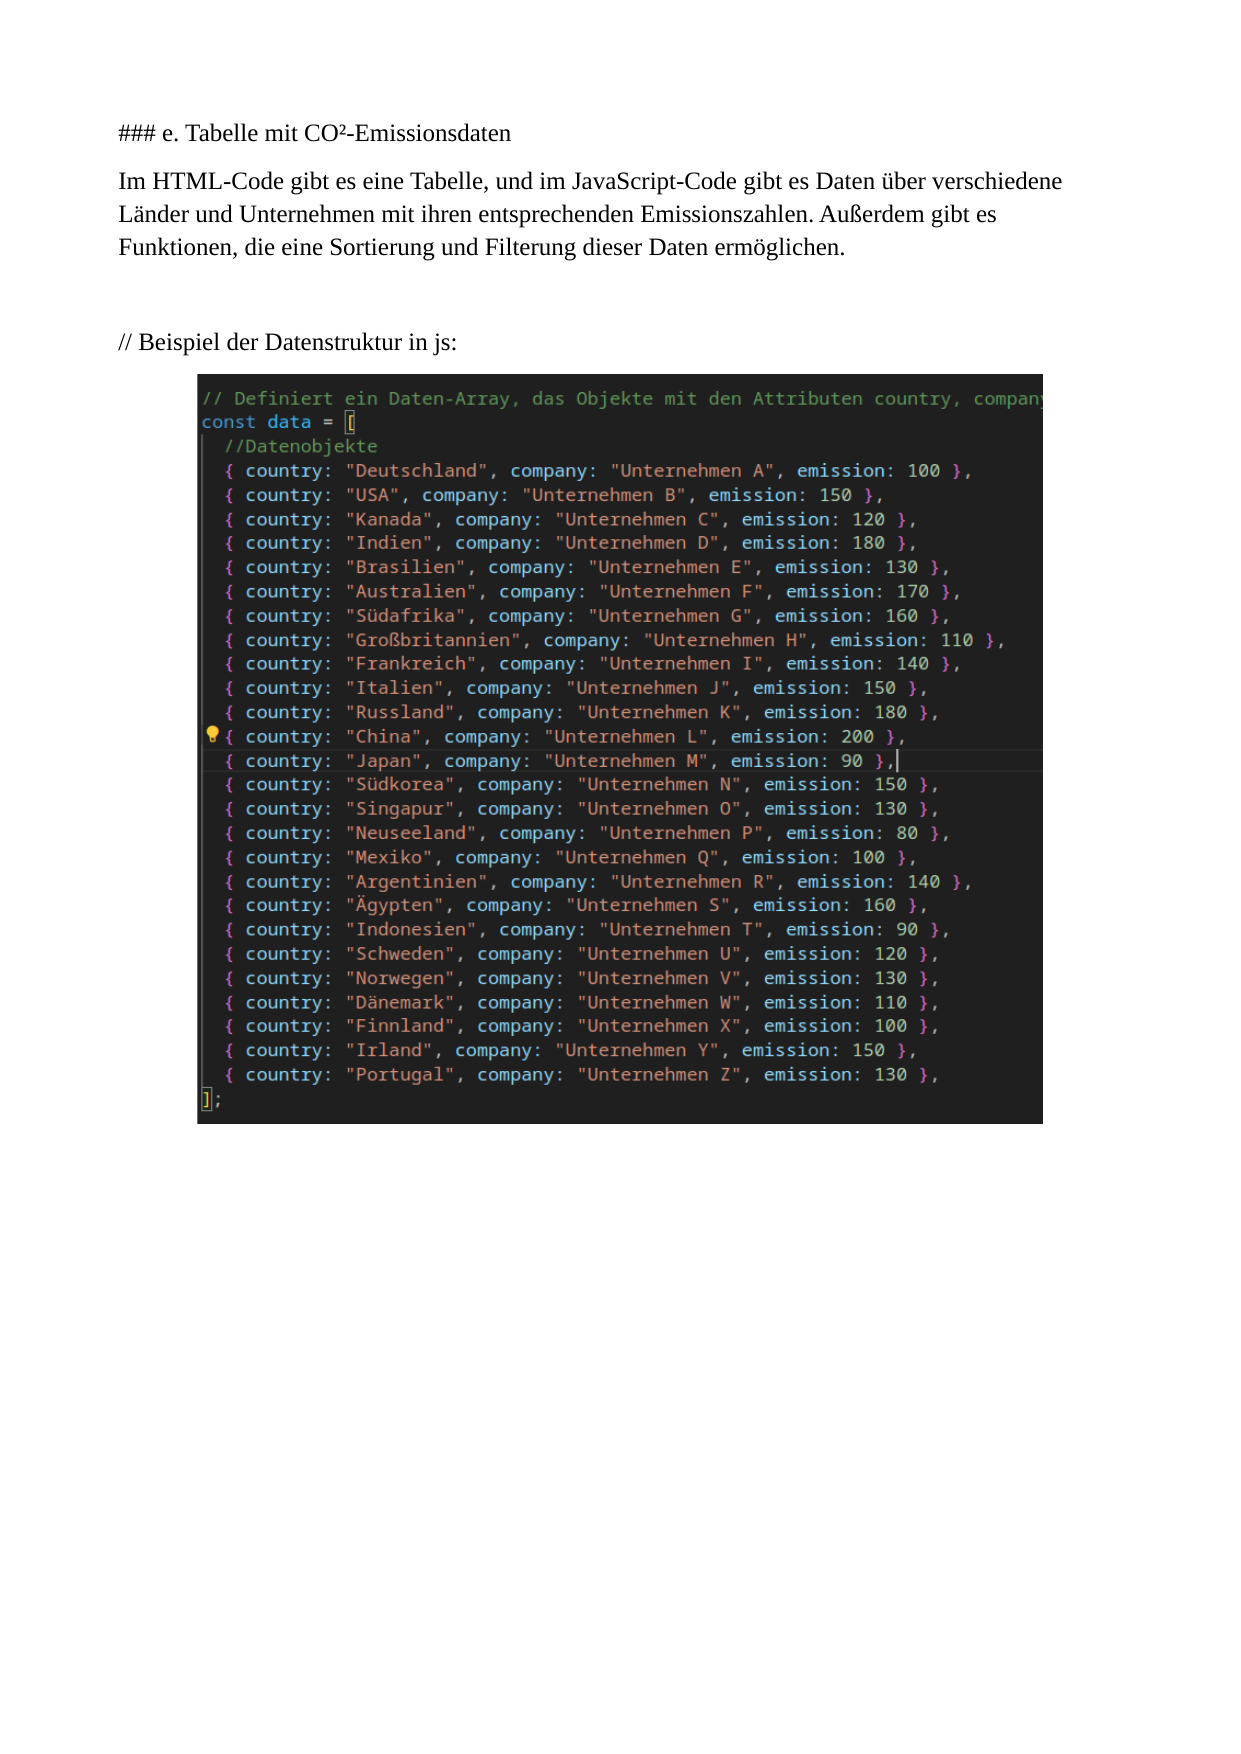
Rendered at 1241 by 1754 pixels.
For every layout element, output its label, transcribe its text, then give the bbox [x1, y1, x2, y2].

text Im HTML-Code gibt es eine Tabelle, und im JavaScript-Code gibt es Daten über verschiedene Länder und Unternehmen mit ihren entsprechenden Emissionszahlen. Außerdem gibt es Funktionen, die eine Sortierung und Filterung dieser Daten ermöglichen. [118, 166, 1122, 261]
text ### e. Tabelle mit CO²-Emissionsdaten [118, 118, 1122, 147]
picture [197, 374, 1043, 1124]
text // Beispiel der Datenstruktur in js: [118, 327, 1122, 356]
